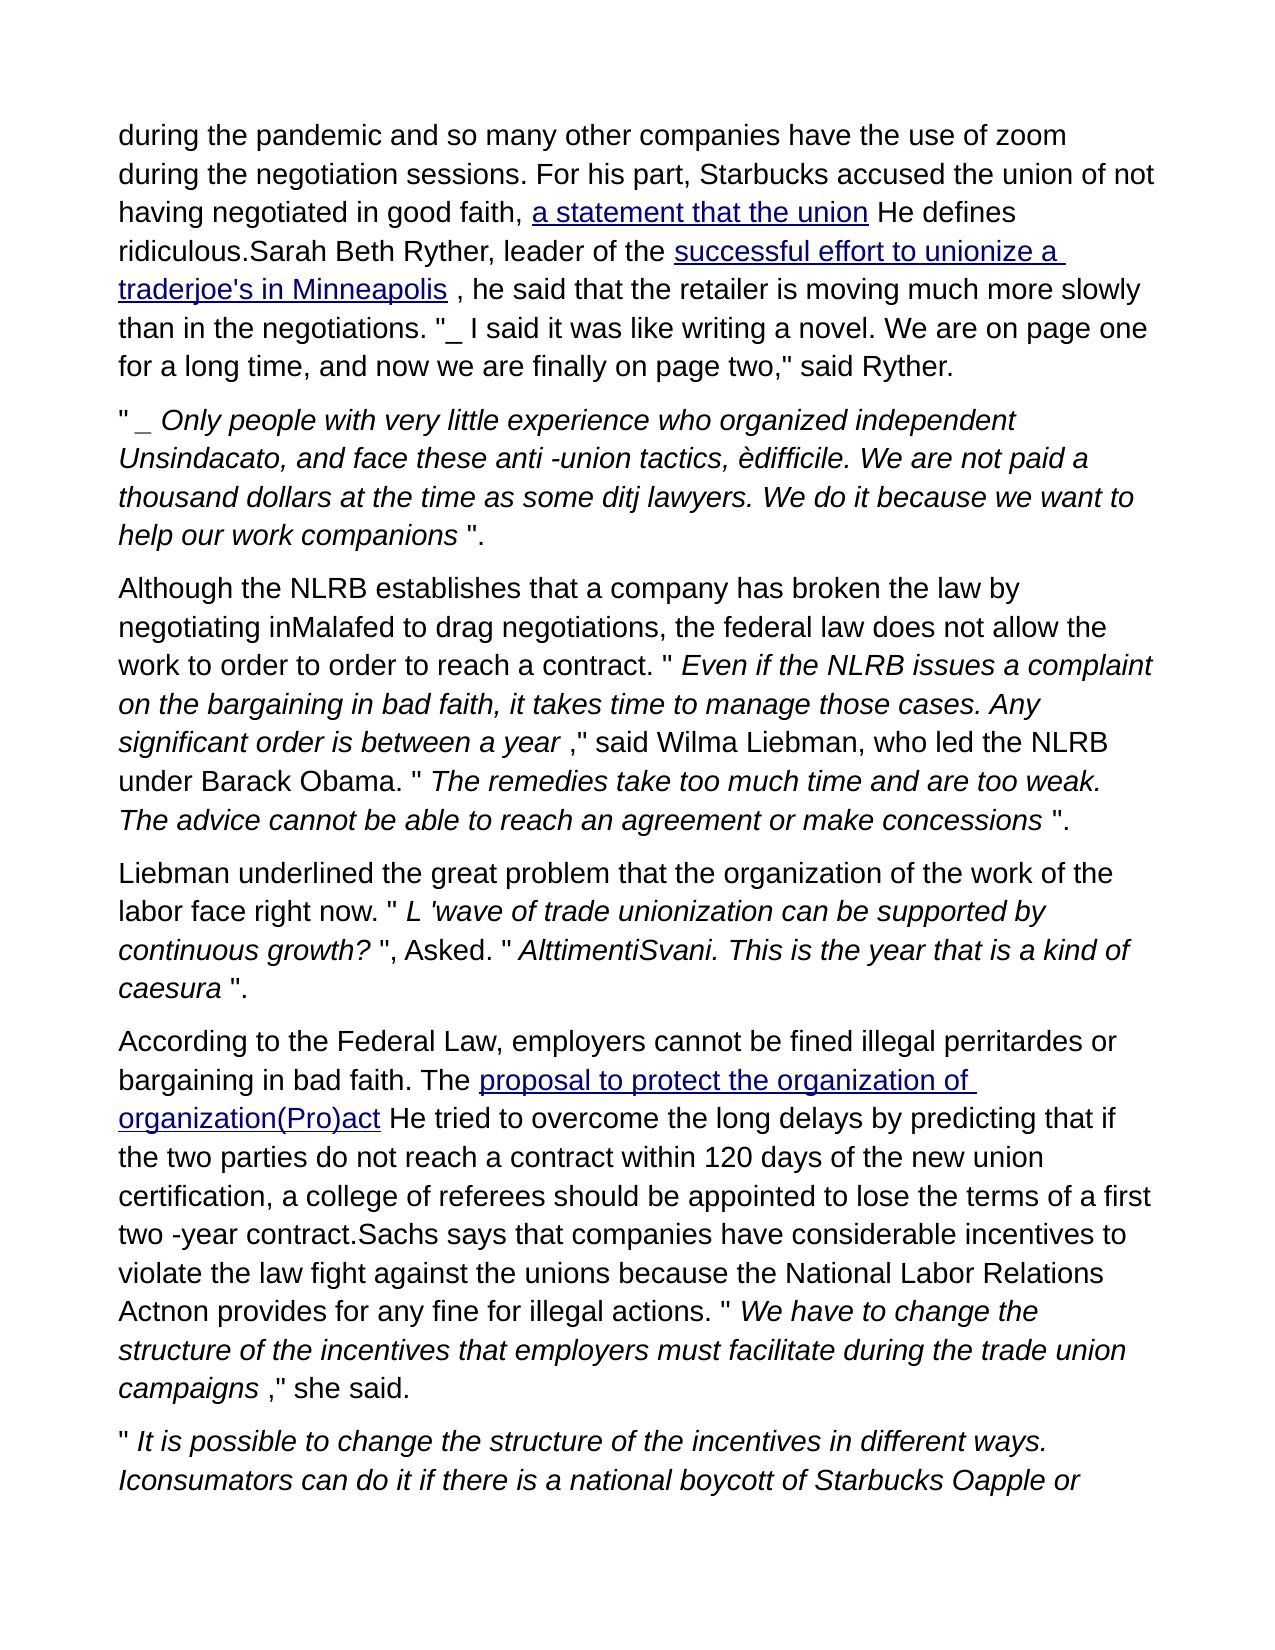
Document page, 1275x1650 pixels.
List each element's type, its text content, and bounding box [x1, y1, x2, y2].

text " It is possible to change the structure of the incentives in different ways. Iconsumators can do it if there is a national boycott of Starbucks Oapple or [118, 1424, 1157, 1496]
text Although the NLRB establishes that a company has broken the law by negotiating inMalafed to drag negotiations, the federal law does not allow the work to order to order to reach a contract. " Even if the NLRB issues a complaint on the bargaining in bad faith, it takes time to manage those cases. Any significant order is between a year ," said Wilma Liebman, who led the NLRB under Barack Obama. " The remedies take too much time and are too weak. The advice cannot be able to reach an agreement or make concessions ". [118, 571, 1157, 836]
text According to the Federal Law, employers cannot be fined illegal perritardes or bargaining in bad faith. The proposal to protect the organization of organization(Pro)act He tried to overcome the long delays by predicting that if the two parties do not reach a contract within 120 days of the new union certification, a college of referees should be appointed to lose the terms of a first two -year contract.Sachs says that companies have considerable incentives to violate the law fight against the unions because the National Labor Relations Actnon provides for any fine for illegal actions. " We have to change the structure of the incentives that employers must facilitate during the trade union campaigns ," she said. [118, 1024, 1157, 1405]
text " _ Only people with very little experience who organized independent Unsindacato, and face these anti -union tactics, èdifficile. We are not paid a thousand dollars at the time as some ditj lawyers. We do it because we want to help our work companions ". [118, 402, 1157, 552]
text Liebman underlined the great problem that the organization of the work of the labor face right now. " L 'wave of trade unionization can be supported by continuous growth? ", Asked. " AlttimentiSvani. This is the year that is a kind of caesura ". [118, 856, 1157, 1005]
text during the pandemic and so many other companies have the use of zoom during the negotiation sessions. For his part, Starbucks accused the union of not having negotiated in good faith, a statement that the union He defines ridiculous.Sarah Beth Ryther, leader of the successful effort to unionize a traderjoe's in Minneapolis , he said that the retailer is moving much more slowly than in the negotiations. "_ I said it was like writing a novel. We are on page one for a long time, and now we are finally on page two," said Ryther. [118, 118, 1157, 383]
